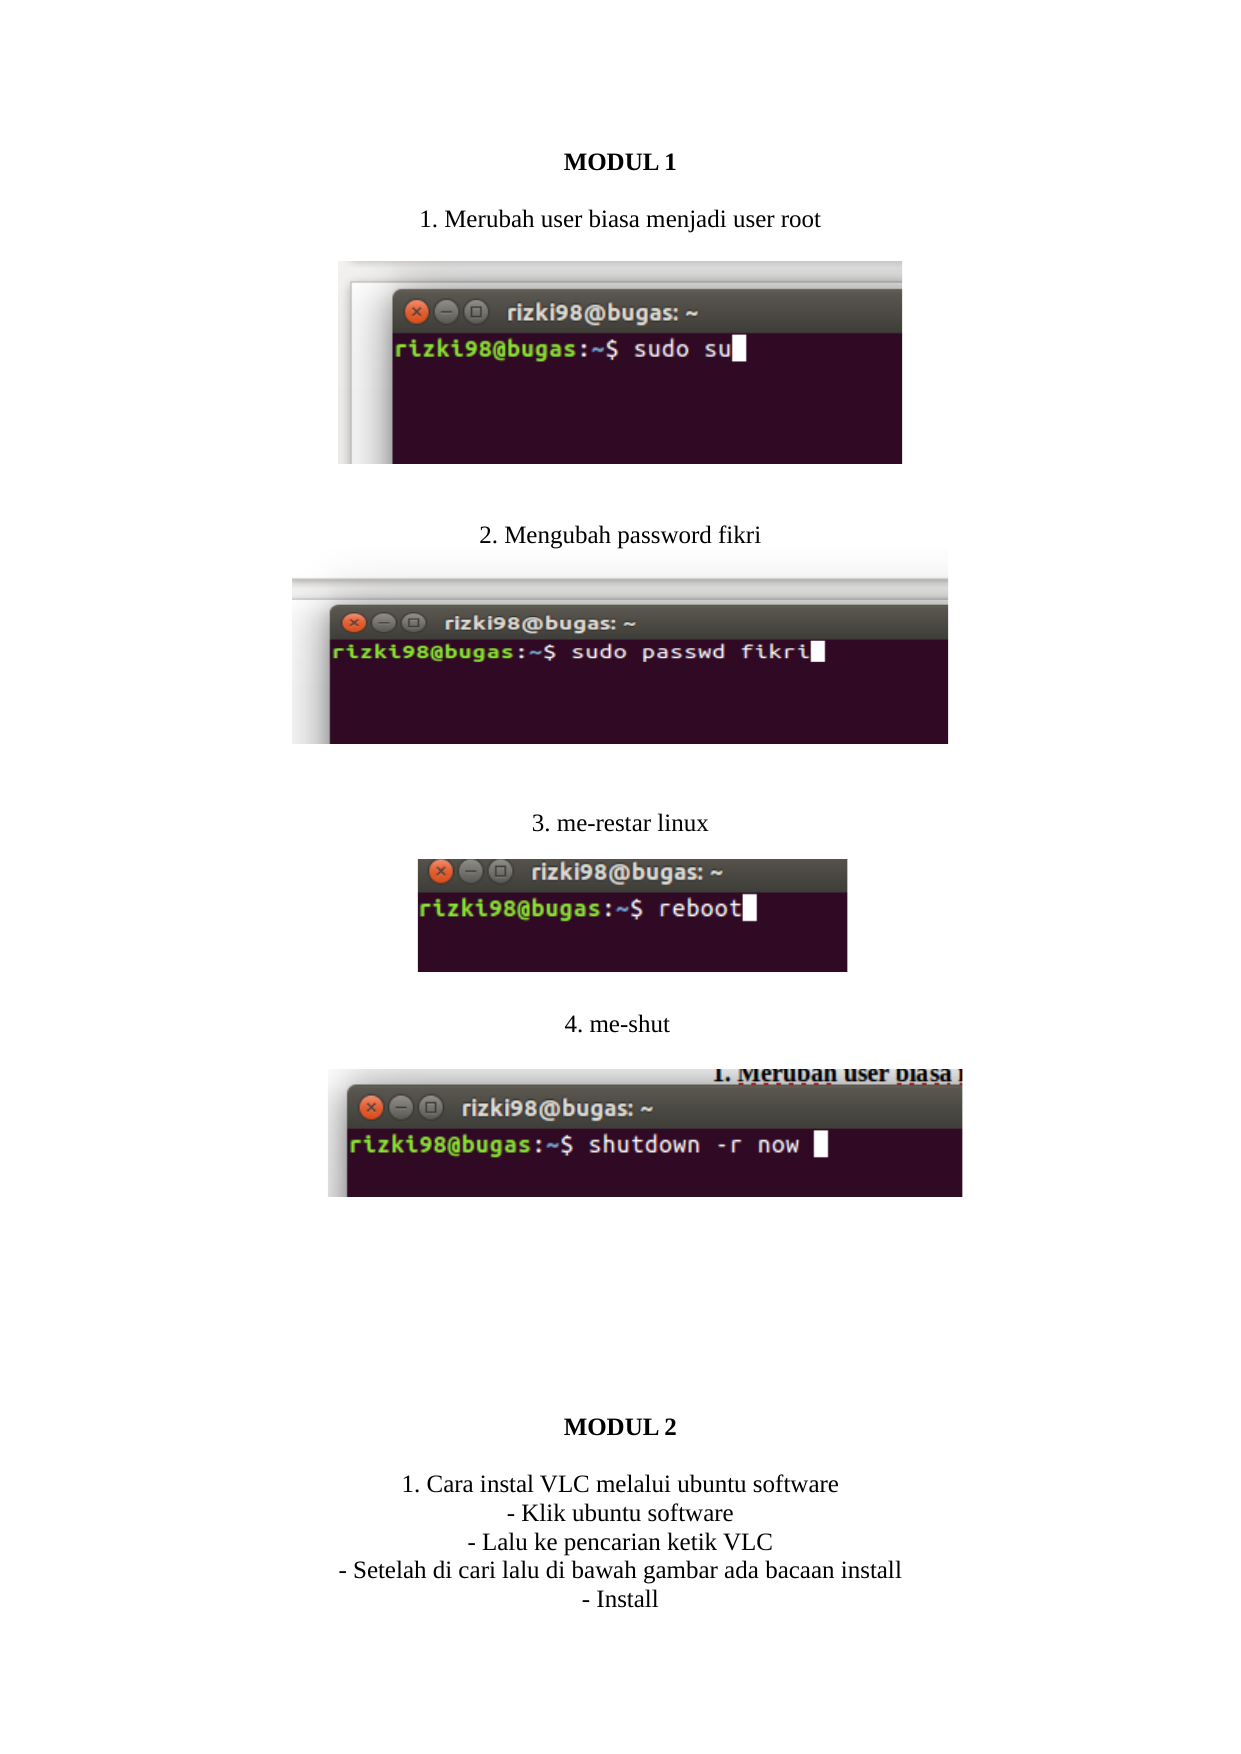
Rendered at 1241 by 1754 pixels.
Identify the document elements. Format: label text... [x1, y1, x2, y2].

text 2. Mengubah password fikri [118, 521, 1122, 549]
text MODUL 1 [118, 147, 1122, 176]
text 1. Merubah user biasa menjadi user root [118, 204, 1122, 233]
text 3. me-restar linux [118, 808, 1122, 837]
text - Install [118, 1584, 1122, 1613]
picture [338, 261, 903, 464]
text - Lalu ke pencarian ketik VLC [118, 1527, 1122, 1556]
text - Klik ubuntu software [118, 1498, 1122, 1527]
text MODUL 2 [118, 1412, 1122, 1441]
text 1. Cara instal VLC melalui ubuntu software [118, 1469, 1122, 1498]
picture [327, 1069, 963, 1197]
picture [417, 859, 848, 972]
text 4. me-shut [118, 1009, 1122, 1038]
text - Setelah di cari lalu di bawah gambar ada bacaan install [118, 1556, 1122, 1584]
picture [292, 549, 949, 744]
